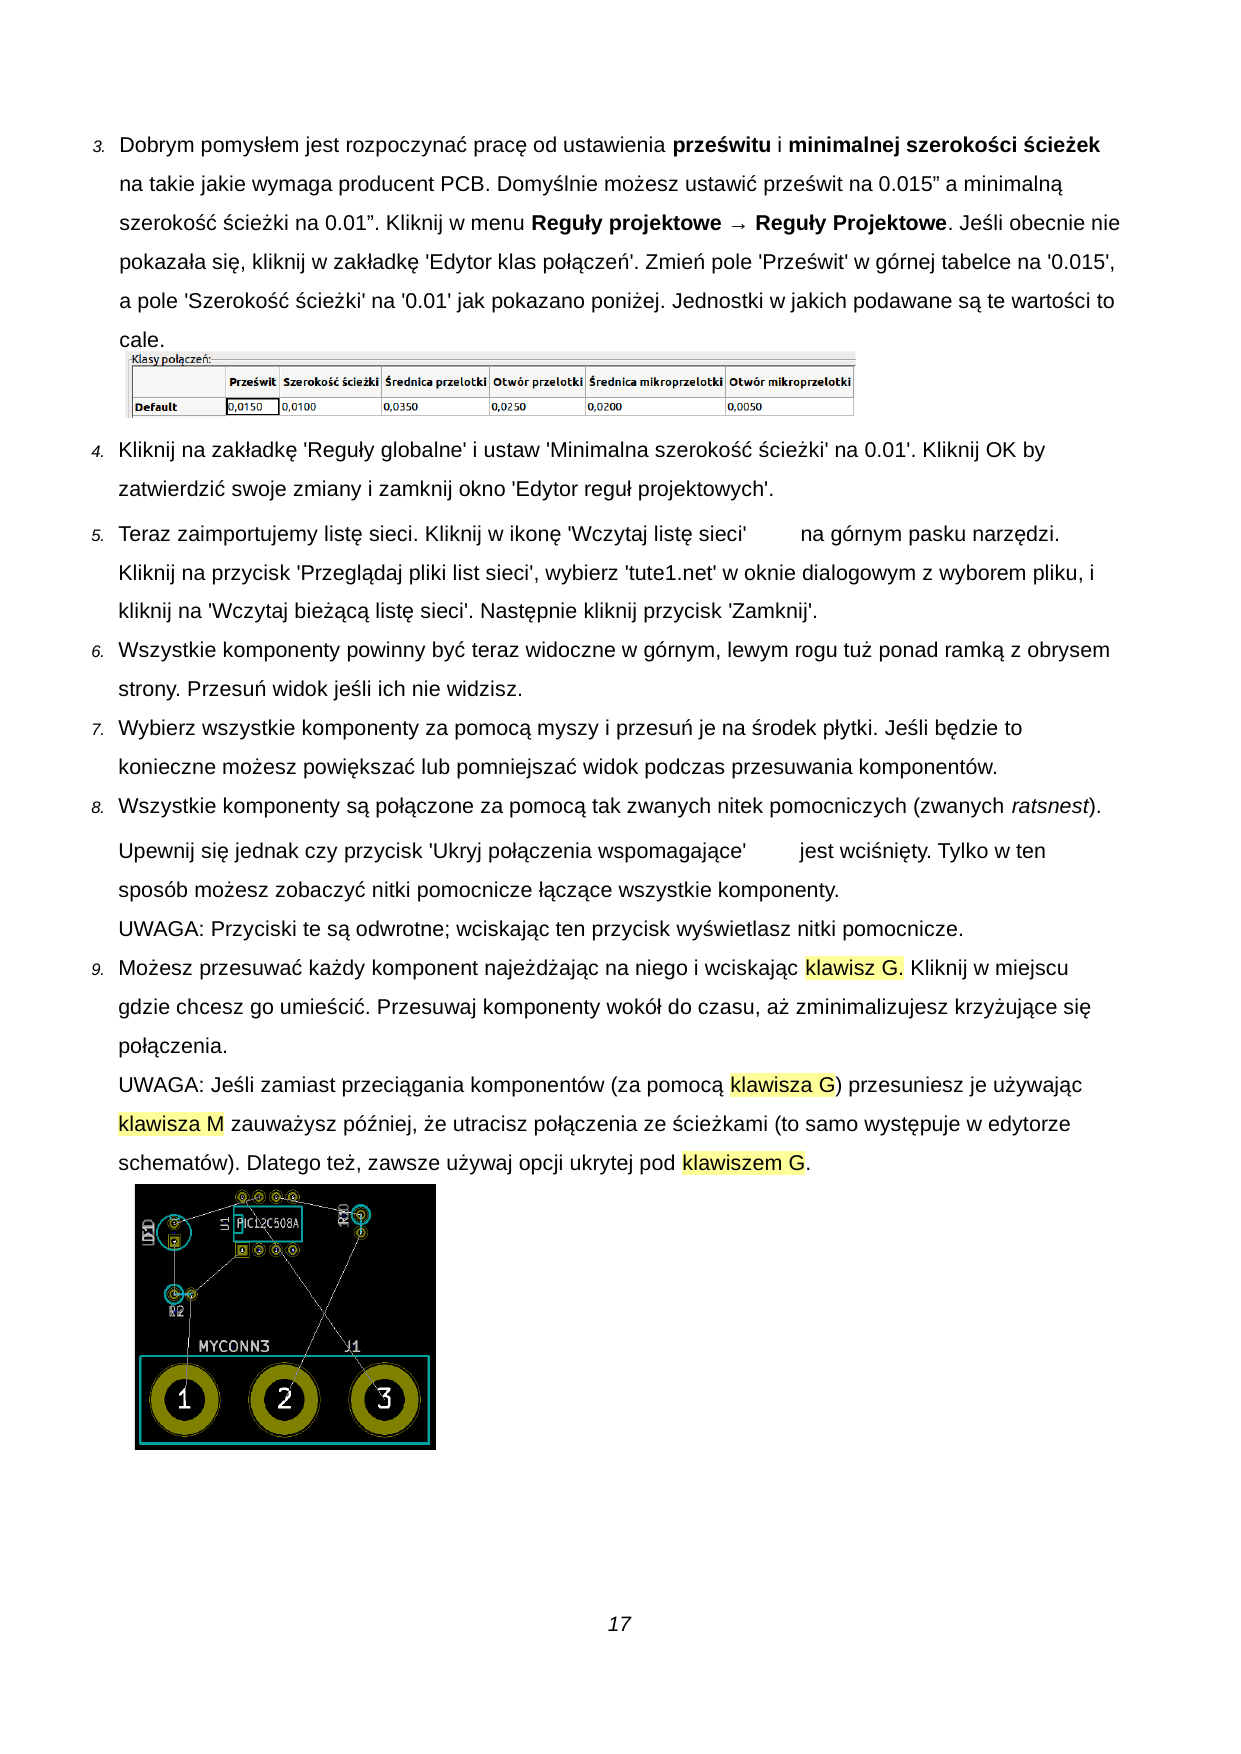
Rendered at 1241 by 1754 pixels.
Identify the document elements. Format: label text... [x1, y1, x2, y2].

list Teraz zaimportujemy listę sieci. Kliknij w ikonę 'Wczytaj listę sieci' na górnym pasku narzędzi. Kliknij na przycisk 'Przeglądaj pliki list sieci', wybierz 'tute1.net' w oknie dialogowym z wyborem pliku, i kliknij na 'Wczytaj bieżącą listę sieci'. Następnie kliknij przycisk 'Zamknij'. [118, 500, 1122, 623]
list Wszystkie komponenty są połączone za pomocą tak zwanych nitek pomocniczych (zwanych ratsnest). Upewnij się jednak czy przycisk 'Ukryj połączenia wspomagające' jest wciśnięty. Tylko w ten sposób możesz zobaczyć nitki pomocnicze łączące wszystkie komponenty. UWAGA: Przyciski te są odwrotne; wciskając ten przycisk wyświetlasz nitki pomocnicze. [118, 779, 1122, 941]
picture [134, 1184, 436, 1450]
list Dobrym pomysłem jest rozpoczynać pracę od ustawienia prześwitu i minimalnej szerokości ścieżek na takie jakie wymaga producent PCB. Domyślnie możesz ustawić prześwit na 0.015” a minimalną szerokość ścieżki na 0.01”. Kliknij w menu Reguły projektowe → Reguły Projektowe. Jeśli obecnie nie pokazała się, kliknij w zakładkę 'Edytor klas połączeń'. Zmień pole 'Prześwit' w górnej tabelce na '0.015', a pole 'Szerokość ścieżki' na '0.01' jak pokazano poniżej. Jednostki w jakich podawane są te wartości to cale. [119, 118, 1122, 422]
list Wszystkie komponenty powinny być teraz widoczne w górnym, lewym rogu tuż ponad ramką z obrysem strony. Przesuń widok jeśli ich nie widzisz. [118, 623, 1122, 701]
list Możesz przesuwać każdy komponent najeżdżając na niego i wciskając klawisz G. Kliknij w miejscu gdzie chcesz go umieścić. Przesuwaj komponenty wokół do czasu, aż zminimalizujesz krzyżujące się połączenia. UWAGA: Jeśli zamiast przeciągania komponentów (za pomocą klawisza G) przesuniesz je używając klawisza M zauważysz później, że utracisz połączenia ze ścieżkami (to samo występuje w edytorze schematów). Dlatego też, zawsze używaj opcji ukrytej pod klawiszem G. [118, 941, 1122, 1458]
list Wybierz wszystkie komponenty za pomocą myszy i przesuń je na środek płytki. Jeśli będzie to konieczne możesz powiększać lub pomniejszać widok podczas przesuwania komponentów. [118, 701, 1122, 779]
list Kliknij na zakładkę 'Reguły globalne' i ustaw 'Minimalna szerokość ścieżki' na 0.01'. Kliknij OK by zatwierdzić swoje zmiany i zamknij okno 'Edytor reguł projektowych'. [118, 422, 1122, 500]
picture [125, 351, 856, 418]
